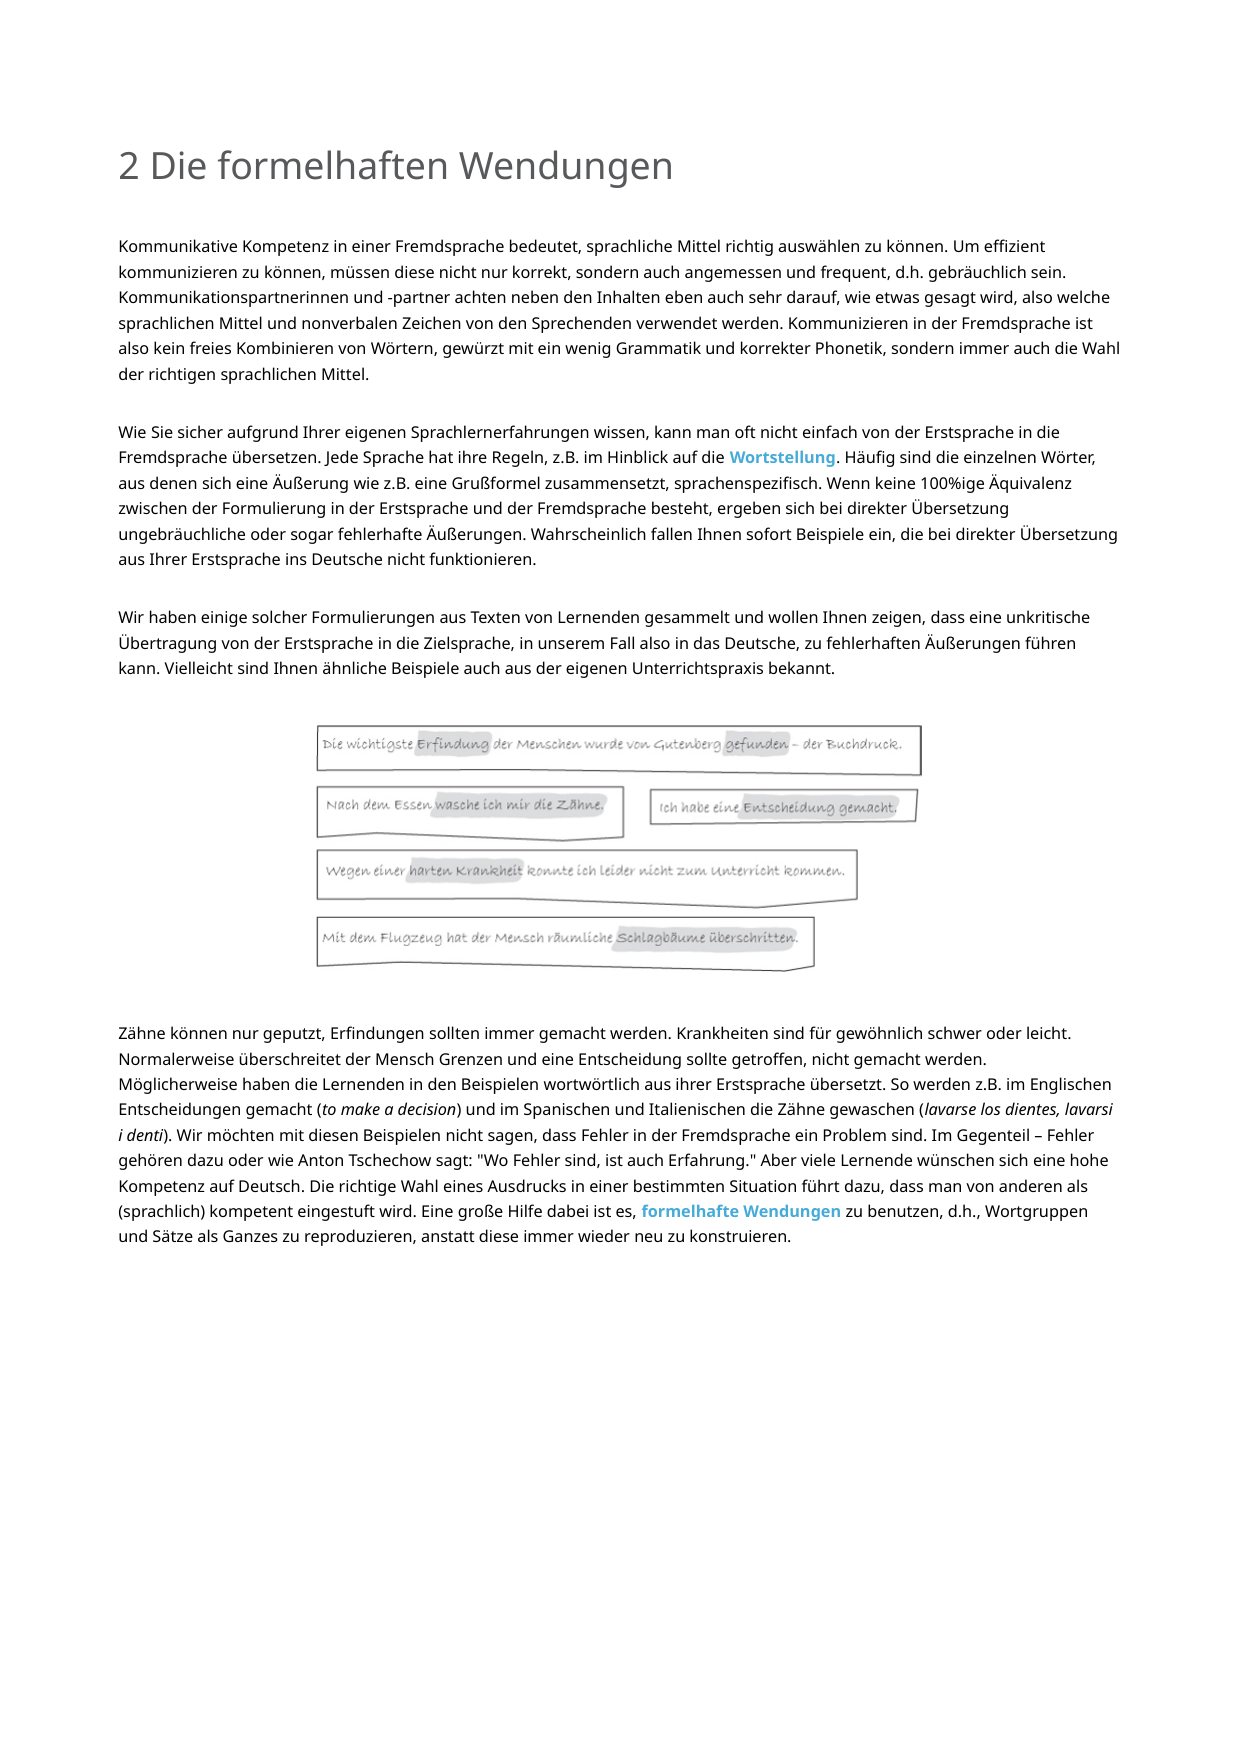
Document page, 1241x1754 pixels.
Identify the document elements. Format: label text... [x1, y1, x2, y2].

text Wir haben einige solcher Formulierungen aus Texten von Lernenden gesammelt und wollen Ihnen zeigen, dass eine unkritische Übertragung von der Erstsprache in die Zielsprache, in unserem Fall also in das Deutsche, zu fehlerhaften Äußerungen führen kann. Vielleicht sind Ihnen ähnliche Beispiele auch aus der eigenen Unterrichtspraxis bekannt. [118, 607, 1122, 679]
text Möglicherweise haben die Lernenden in den Beispielen wortwörtlich aus ihrer Erstsprache übersetzt. So werden z.B. im Englischen Entscheidungen gemacht (to make a decision) und im Spanischen und Italienischen die Zähne gewaschen (lavarse los dientes, lavarsi i denti). Wir möchten mit diesen Beispielen nicht sagen, dass Fehler in der Fremdsprache ein Problem sind. Im Gegenteil – Fehler gehören dazu oder wie Anton Tschechow sagt: "Wo Fehler sind, ist auch Erfahrung." Aber viele Lernende wünschen sich eine hohe Kompetenz auf Deutsch. Die richtige Wahl eines Ausdrucks in einer bestimmten Situation führt dazu, dass man von anderen als (sprachlich) kompetent eingestuft wird. Eine große Hilfe dabei ist es, formelhafte Wendungen zu benutzen, d.h., Wortgruppen und Sätze als Ganzes zu reproduzieren, anstatt diese immer wieder neu zu konstruieren. [118, 1073, 1122, 1248]
text Kommunikative Kompetenz in einer Fremdsprache bedeutet, sprachliche Mittel richtig auswählen zu können. Um effizient kommunizieren zu können, müssen diese nicht nur korrekt, sondern auch angemessen und frequent, d.h. gebräuchlich sein. Kommunikationspartnerinnen und -partner achten neben den Inhalten eben auch sehr darauf, wie etwas gesagt wird, also welche sprachlichen Mittel und nonverbalen Zeichen von den Sprechenden verwendet werden. Kommunizieren in der Fremdsprache ist also kein freies Kombinieren von Wörtern, gewürzt mit ein wenig Grammatik und korrekter Phonetik, sondern immer auch die Wahl der richtigen sprachlichen Mittel. [118, 236, 1122, 385]
subtitle 2 Die formelhaften Wendungen [118, 139, 1122, 190]
text Zähne können nur geputzt, Erfindungen sollten immer gemacht werden. Krankheiten sind für gewöhnlich schwer oder leicht. Normalerweise überschreitet der Mensch Grenzen und eine Entscheidung sollte getroffen, nicht gemacht werden. [118, 1022, 1122, 1070]
text Wie Sie sicher aufgrund Ihrer eigenen Sprachlernerfahrungen wissen, kann man oft nicht einfach von der Erstsprache in die Fremdsprache übersetzen. Jede Sprache hat ihre Regeln, z.B. im Hinblick auf die Wortstellung. Häufig sind die einzelnen Wörter, aus denen sich eine Äußerung wie z.B. eine Grußformel zusammensetzt, sprachenspezifisch. Wenn keine 100%ige Äquivalenz zwischen der Formulierung in der Erstsprache und der Fremdsprache besteht, ergeben sich bei direkter Übersetzung ungebräuchliche oder sogar fehlerhafte Äußerungen. Wahrscheinlich fallen Ihnen sofort Beispiele ein, die bei direkter Übersetzung aus Ihrer Erstsprache ins Deutsche nicht funktionieren. [118, 421, 1122, 570]
picture [305, 715, 936, 985]
